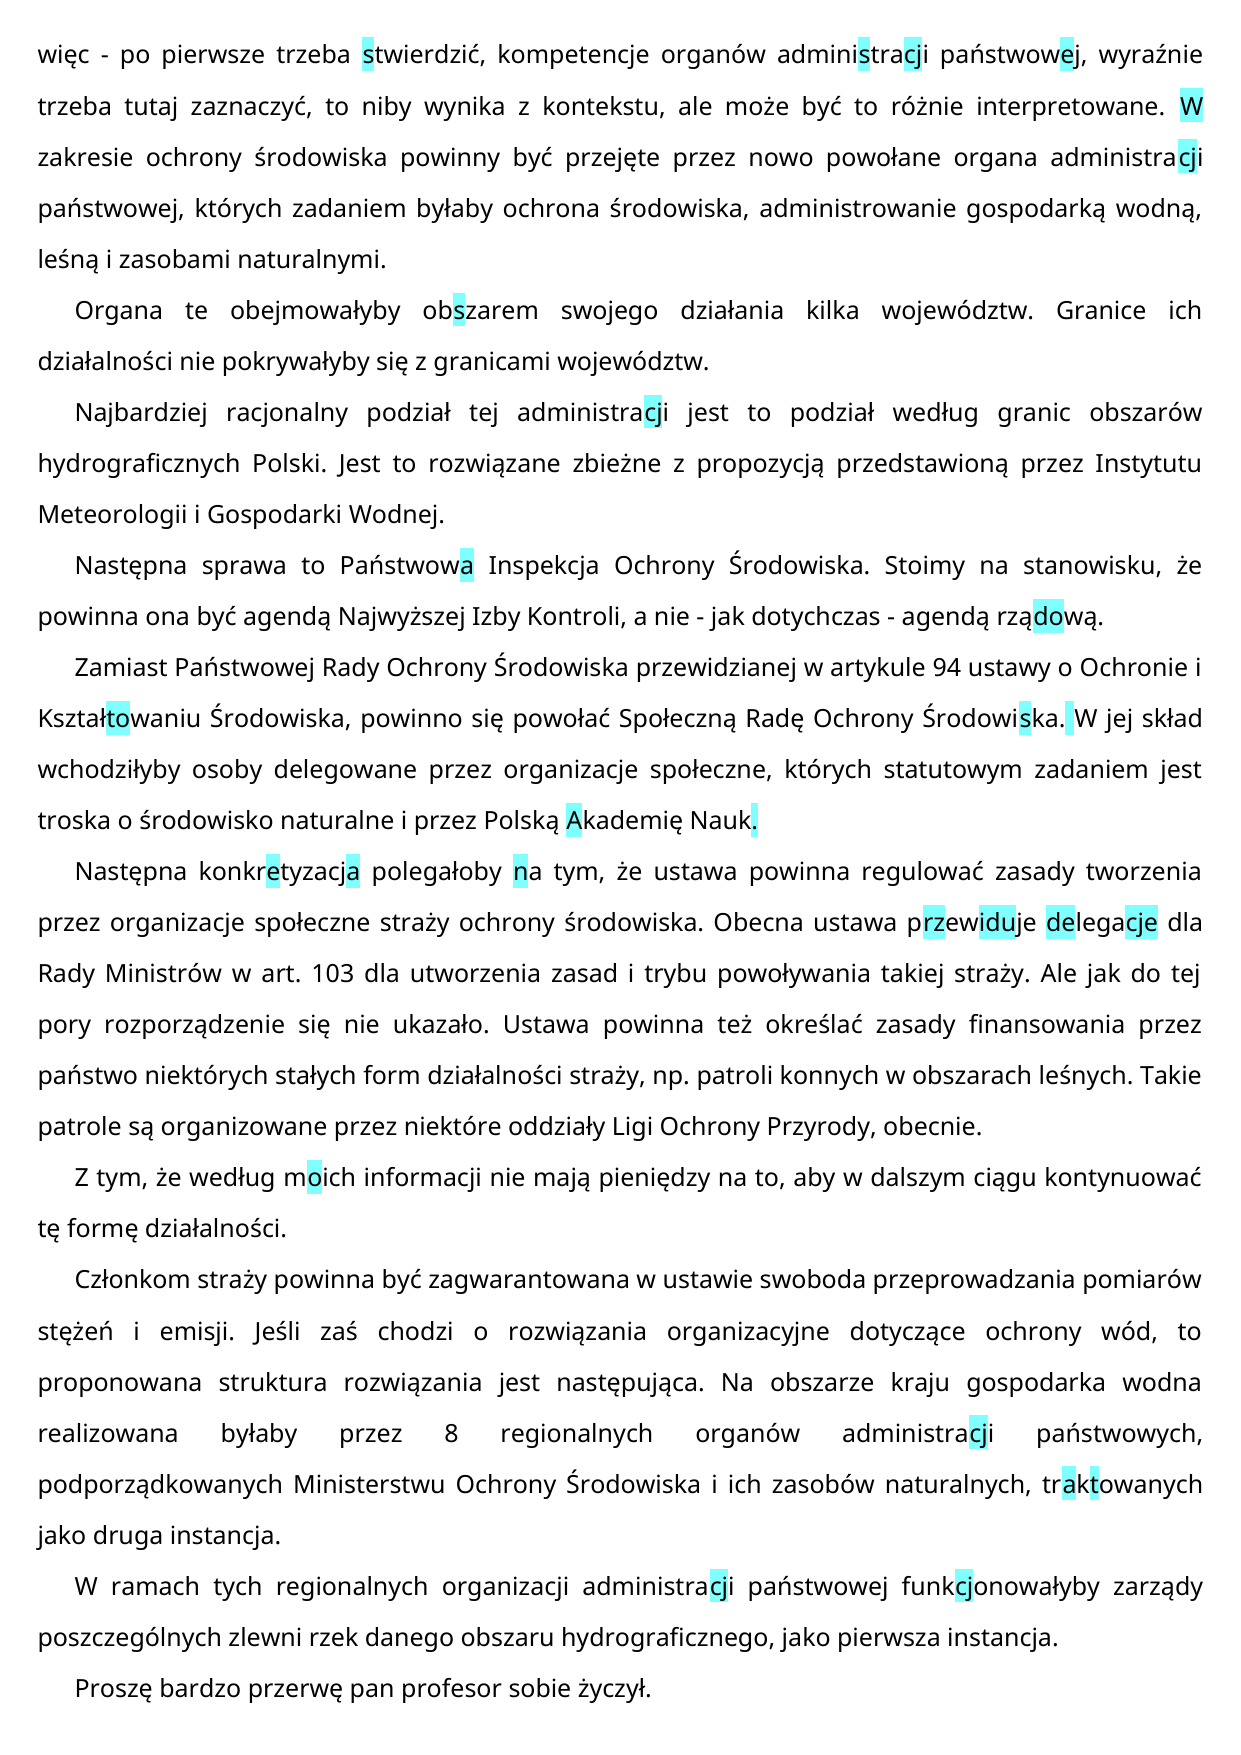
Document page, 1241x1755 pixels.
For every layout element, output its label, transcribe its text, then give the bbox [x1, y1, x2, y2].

text Zamiast Państwowej Rady Ochrony Środowiska przewidzianej w artykule 94 ustawy o Ochronie i Kształtowaniu Środowiska, powinno się powołać Społeczną Radę Ochrony Środowiska. W jej skład wchodziłyby osoby delegowane przez organizacje społeczne, których statutowym zadaniem jest troska o środowisko naturalne i przez Polską Akademię Nauk. [37, 650, 1203, 837]
text Następna sprawa to Państwowa Inspekcja Ochrony Środowiska. Stoimy na stanowisku, że powinna ona być agendą Najwyższej Izby Kontroli, a nie - jak dotychczas - agendą rządową. [37, 548, 1203, 633]
text Z tym, że według moich informacji nie mają pieniędzy na to, aby w dalszym ciągu kontynuować tę formę działalności. [37, 1160, 1203, 1245]
text W ramach tych regionalnych organizacji administracji państwowej funkcjonowałyby zarządy poszczególnych zlewni rzek danego obszaru hydrograficznego, jako pierwsza instancja. [37, 1568, 1203, 1653]
text Organa te obejmowałyby obszarem swojego działania kilka województw. Granice ich działalności nie pokrywałyby się z granicami województw. [37, 292, 1203, 377]
text Proszę bardzo przerwę pan profesor sobie życzył. [37, 1671, 1203, 1704]
text Następna konkretyzacja polegałoby na tym, że ustawa powinna regulować zasady tworzenia przez organizacje społeczne straży ochrony środowiska. Obecna ustawa przewiduje delegacje dla Rady Ministrów w art. 103 dla utworzenia zasad i trybu powoływania takiej straży. Ale jak do tej pory rozporządzenie się nie ukazało. Ustawa powinna też określać zasady finansowania przez państwo niektórych stałych form działalności straży, np. patroli konnych w obszarach leśnych. Takie patrole są organizowane przez niektóre oddziały Ligi Ochrony Przyrody, obecnie. [37, 854, 1203, 1143]
text Najbardziej racjonalny podział tej administracji jest to podział według granic obszarów hydrograficznych Polski. Jest to rozwiązane zbieżne z propozycją przedstawioną przez Instytutu Meteorologii i Gospodarki Wodnej. [37, 394, 1203, 531]
text Członkom straży powinna być zagwarantowana w ustawie swoboda przeprowadzania pomiarów stężeń i emisji. Jeśli zaś chodzi o rozwiązania organizacyjne dotyczące ochrony wód, to proponowana struktura rozwiązania jest następująca. Na obszarze kraju gospodarka wodna realizowana byłaby przez 8 regionalnych organów administracji państwowych, podporządkowanych Ministerstwu Ochrony Środowiska i ich zasobów naturalnych, traktowanych jako druga instancja. [37, 1262, 1203, 1551]
text więc - po pierwsze trzeba stwierdzić, kompetencje organów administracji państwowej, wyraźnie trzeba tutaj zaznaczyć, to niby wynika z kontekstu, ale może być to różnie interpretowane. W zakresie ochrony środowiska powinny być przejęte przez nowo powołane organa administracji państwowej, których zadaniem byłaby ochrona środowiska, administrowanie gospodarką wodną, leśną i zasobami naturalnymi. [37, 37, 1203, 275]
